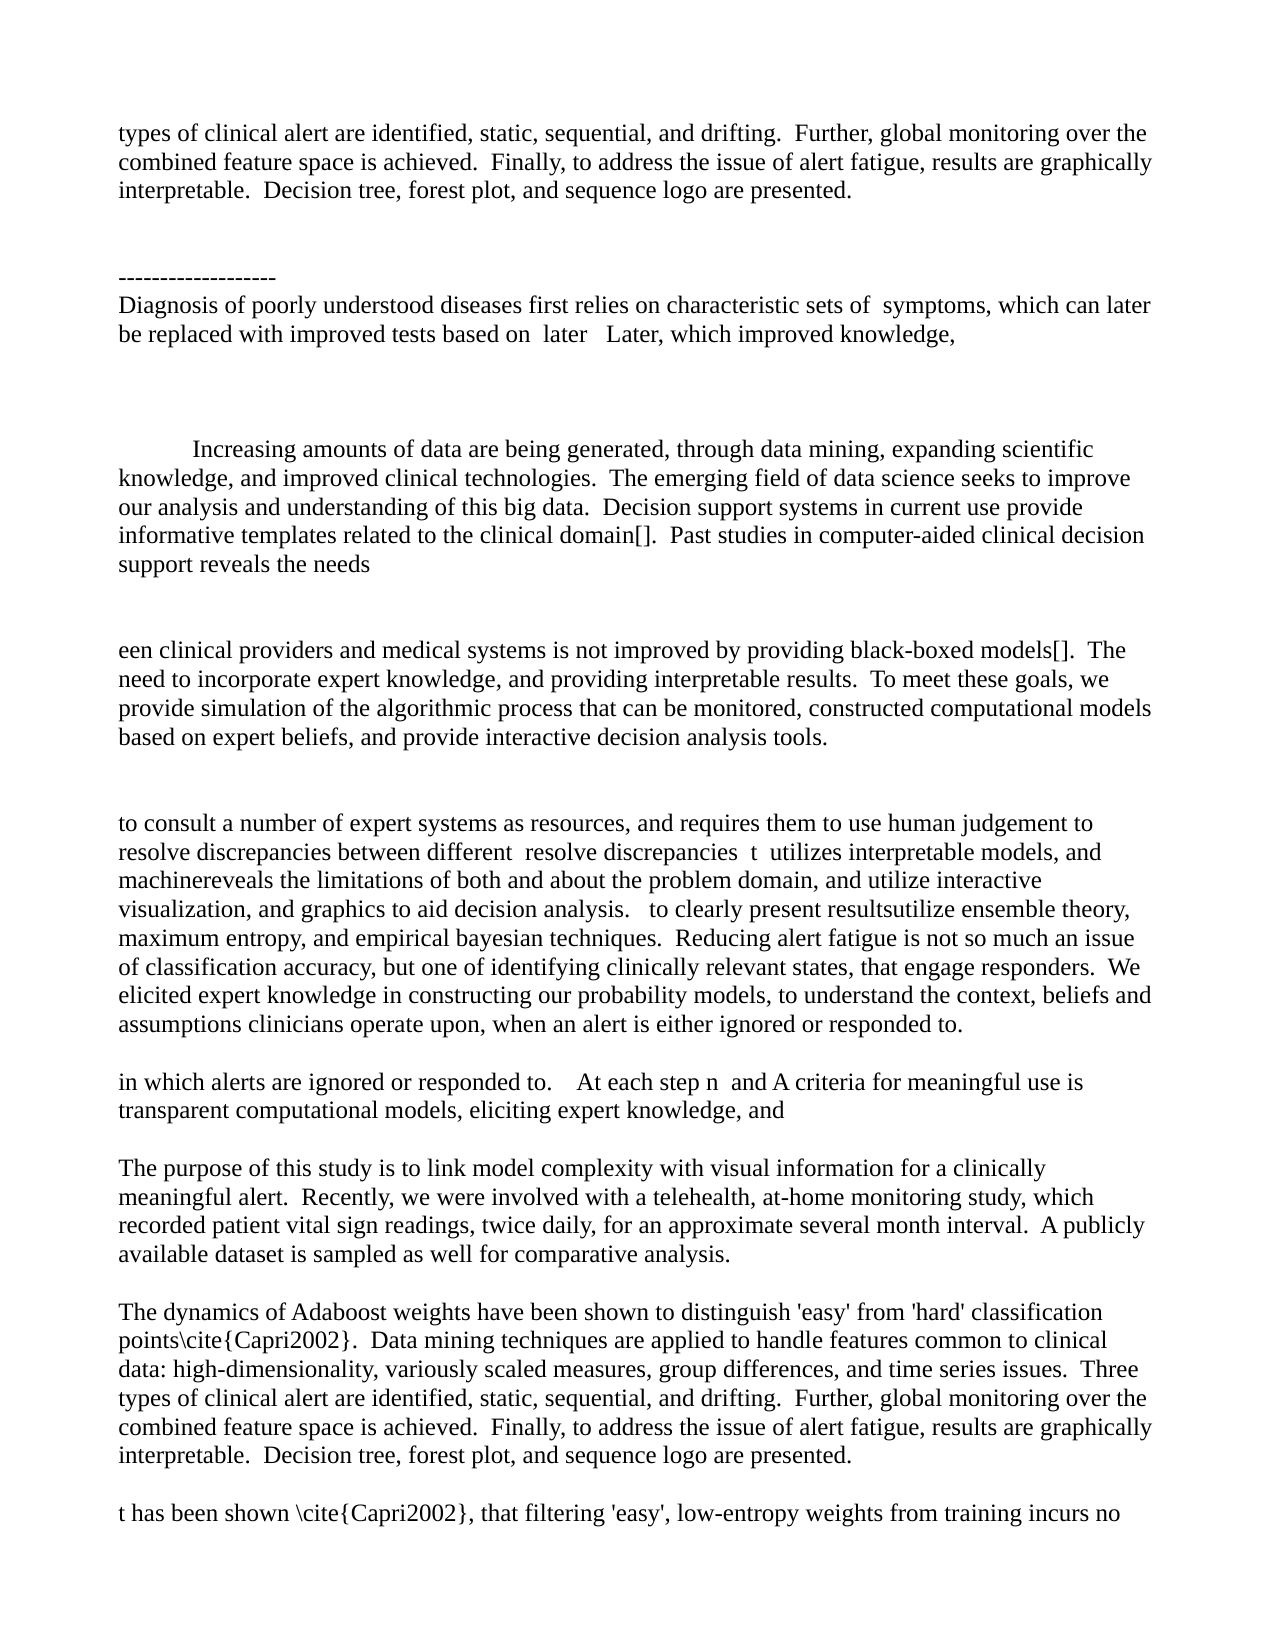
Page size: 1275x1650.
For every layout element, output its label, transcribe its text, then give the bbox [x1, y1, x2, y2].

text to consult a number of expert systems as resources, and requires them to use human judgement to resolve discrepancies between different resolve discrepancies t utilizes interpretable models, and machinereveals the limitations of both and about the problem domain, and utilize interactive visualization, and graphics to aid decision analysis. to clearly present resultsutilize ensemble theory, maximum entropy, and empirical bayesian techniques. Reducing alert fatigue is not so much an issue of classification accuracy, but one of identifying clinically relevant states, that engage responders. We elicited expert knowledge in constructing our probability models, to understand the context, beliefs and assumptions clinicians operate upon, when an alert is either ignored or responded to. [118, 808, 1157, 1038]
text The dynamics of Adaboost weights have been shown to distinguish 'easy' from 'hard' classification points\cite{Capri2002}. Data mining techniques are applied to handle features common to clinical data: high-dimensionality, variously scaled measures, group differences, and time series issues. Three types of clinical alert are identified, static, sequential, and drifting. Further, global monitoring over the combined feature space is achieved. Finally, to address the issue of alert fatigue, results are graphically interpretable. Decision tree, forest plot, and sequence logo are presented. [118, 1297, 1157, 1469]
text in which alerts are ignored or responded to. At each step n and A criteria for meaningful use is transparent computational models, eliciting expert knowledge, and [118, 1067, 1157, 1124]
text ------------------- [118, 262, 1157, 291]
text Diagnosis of poorly understood diseases first relies on characteristic sets of symptoms, which can later be replaced with improved tests based on later Later, which improved knowledge, [118, 291, 1157, 348]
text een clinical providers and medical systems is not improved by providing black-boxed models[]. The need to incorporate expert knowledge, and providing interpretable results. To meet these goals, we provide simulation of the algorithmic process that can be monitored, constructed computational models based on expert beliefs, and provide interactive decision analysis tools. [118, 636, 1157, 751]
text The purpose of this study is to link model complexity with visual information for a clinically meaningful alert. Recently, we were involved with a telehealth, at-home monitoring study, which recorded patient vital sign readings, twice daily, for an approximate several month interval. A publicly available dataset is sampled as well for comparative analysis. [118, 1153, 1157, 1268]
text t has been shown \cite{Capri2002}, that filtering 'easy', low-entropy weights from training incurs no [118, 1498, 1157, 1527]
text types of clinical alert are identified, static, sequential, and drifting. Further, global monitoring over the combined feature space is achieved. Finally, to address the issue of alert fatigue, results are graphically interpretable. Decision tree, forest plot, and sequence logo are presented. [118, 118, 1157, 204]
text Increasing amounts of data are being generated, through data mining, expanding scientific knowledge, and improved clinical technologies. The emerging field of data science seeks to improve our analysis and understanding of this big data. Decision support systems in current use provide informative templates related to the clinical domain[]. Past studies in computer-aided clinical decision support reveals the needs [118, 434, 1157, 578]
